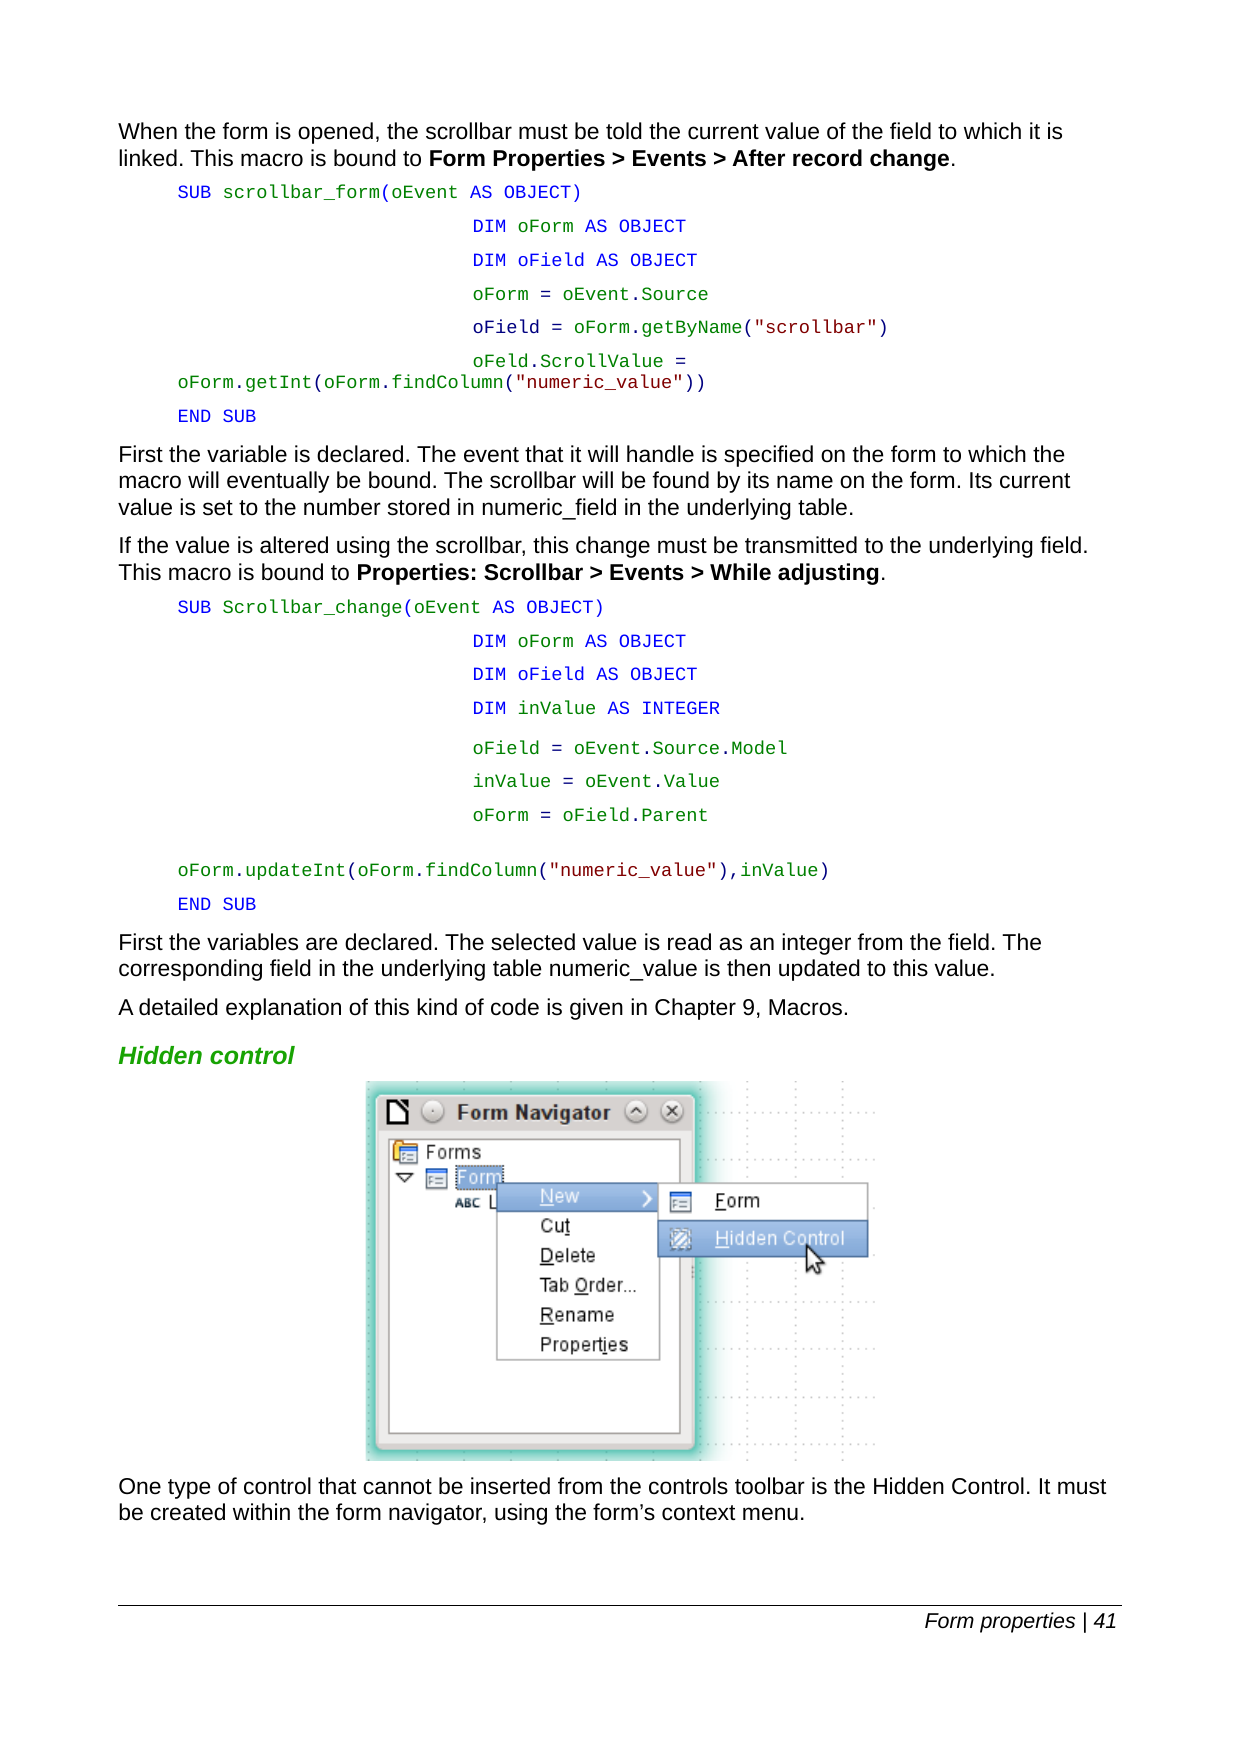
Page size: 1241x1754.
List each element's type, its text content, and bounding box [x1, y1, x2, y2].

text oForm = oEvent.Source [177, 284, 1122, 306]
text oFeld.ScrollValue = oForm.getInt(oForm.findColumn("numeric_value")) [177, 352, 1122, 394]
text DIM oField AS OBJECT [177, 665, 1122, 686]
text DIM oForm AS OBJECT [177, 217, 1122, 238]
text DIM oField AS OBJECT [177, 251, 1122, 272]
picture [365, 1081, 875, 1461]
text END SUB [177, 895, 1122, 916]
text First the variable is declared. The event that it will handle is specified on the form to which the macro will eventually be bound. The scrollbar will be found by its name on the form. Its current value is set to the number stored in numeric_field in the underlying table. [118, 441, 1122, 520]
text SUB Scrollbar_change(oEvent AS OBJECT) [177, 598, 1122, 619]
subtitle Hidden control [118, 1041, 1122, 1069]
text When the form is opened, the scrollbar must be told the current value of the field to which it is linked. This macro is bound to Form Properties > Events > After record change. [118, 118, 1122, 171]
text First the variables are declared. The selected value is read as an integer from the field. The corresponding field in the underlying table numeric_value is then updated to this value. [118, 928, 1122, 981]
text DIM oForm AS OBJECT [177, 631, 1122, 653]
text oForm.updateInt(oForm.findColumn("numeric_value"),inValue) [177, 840, 1122, 882]
text One type of control that cannot be inserted from the controls toolbar is the Hidden Control. It must be created within the form navigator, using the form’s context menu. [118, 1473, 1122, 1526]
text oForm = oField.Parent [177, 806, 1122, 827]
text If the value is altered using the scrollbar, this change must be transmitted to the underlying field. This macro is bound to Properties: Scrollbar > Events > While adjusting. [118, 532, 1122, 585]
text inValue = oEvent.Value [177, 772, 1122, 793]
text DIM inValue AS INTEGER [177, 699, 1122, 720]
text oField = oForm.getByName("scrollbar") [177, 318, 1122, 339]
text oField = oEvent.Source.Model [177, 733, 1122, 760]
text END SUB [177, 407, 1122, 428]
text SUB scrollbar_form(oEvent AS OBJECT) [177, 183, 1122, 204]
text A detailed explanation of this kind of code is given in Chapter 9, Macros. [118, 994, 1122, 1020]
